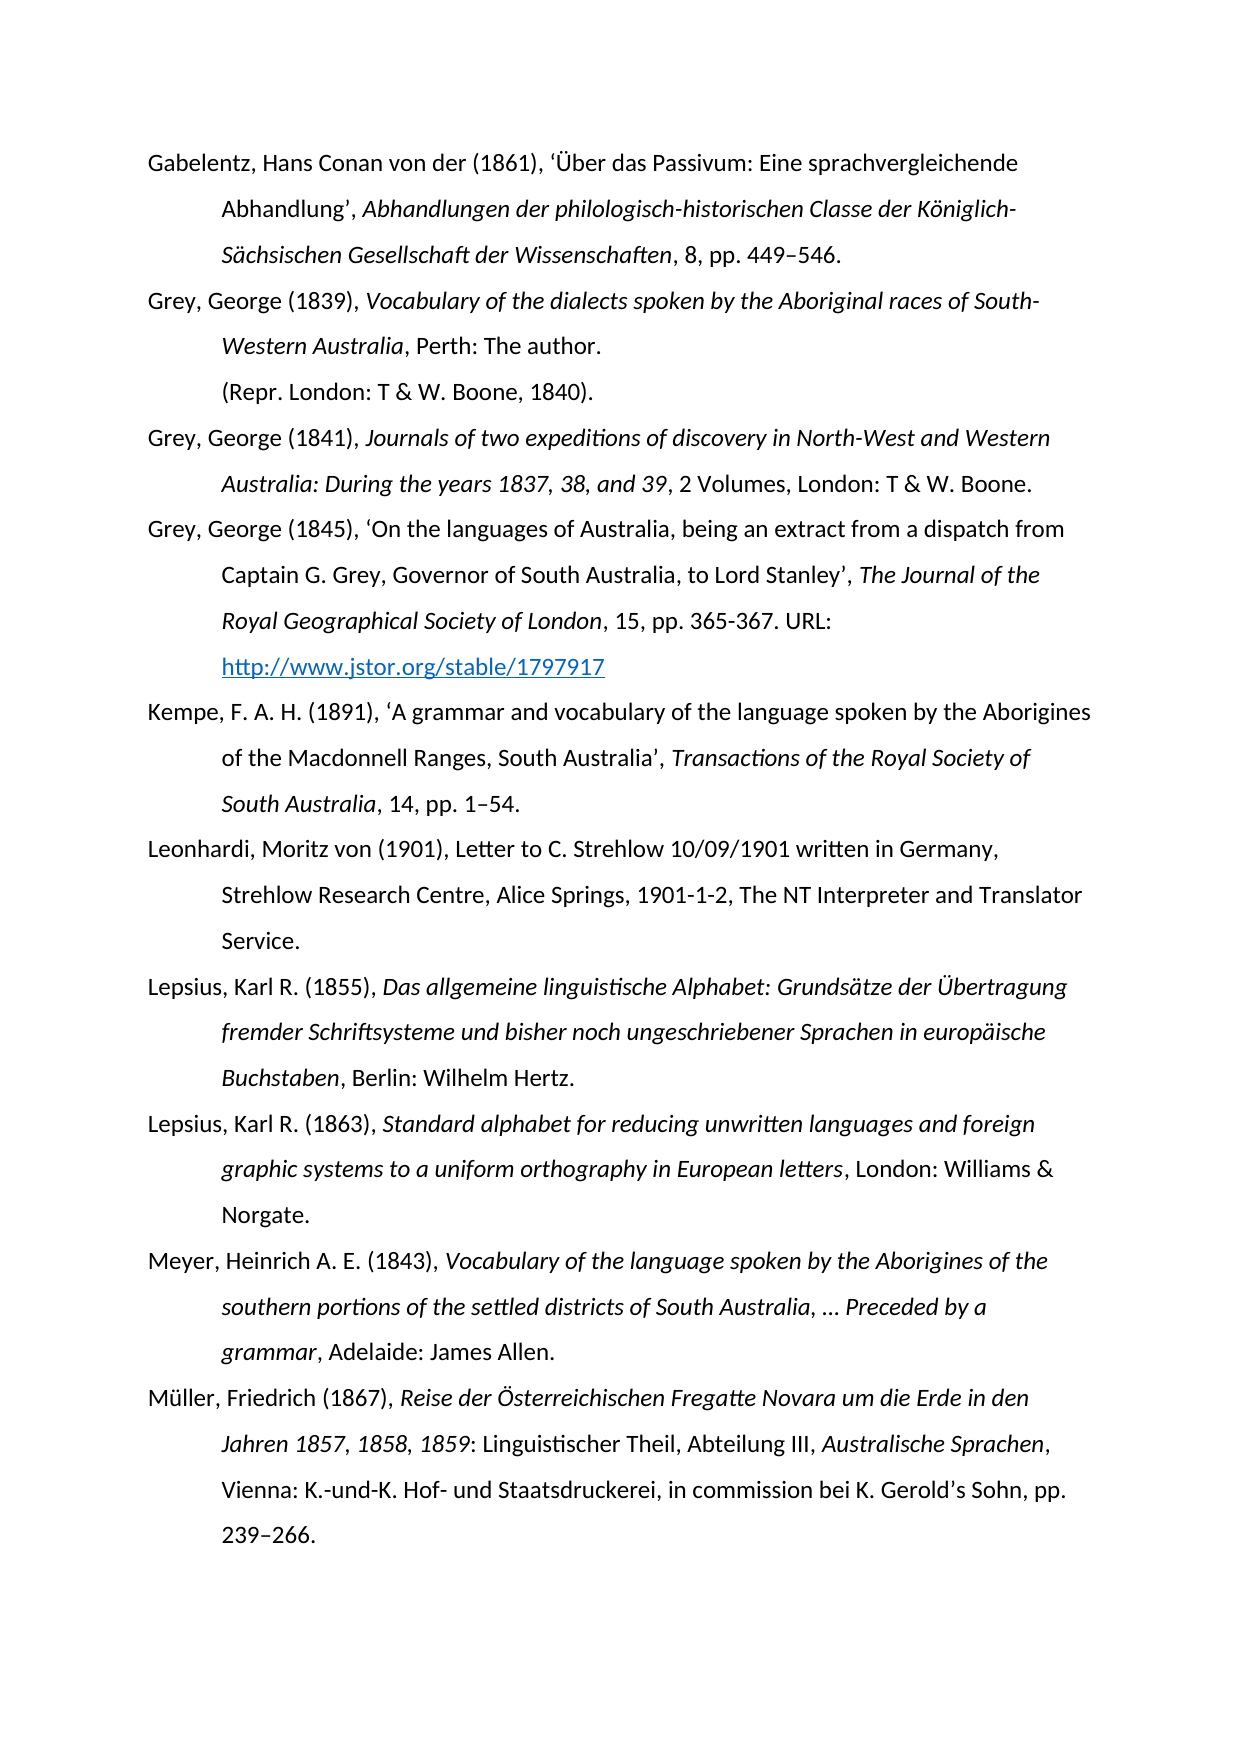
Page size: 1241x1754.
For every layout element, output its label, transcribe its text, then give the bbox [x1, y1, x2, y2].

list Müller, Friedrich (1867), Reise der Österreichischen Fregatte Novara um die Erde in den Jahren 1857, 1858, 1859: Linguistischer Theil, Abteilung III, Australische Sprachen, Vienna: K.-und-K. Hof- und Staatsdruckerei, in commission bei K. Gerold’s Sohn, pp. 239–266. [148, 1382, 1093, 1550]
list Grey, George (1845), ‘On the languages of Australia, being an extract from a dispatch from Captain G. Grey, Governor of South Australia, to Lord Stanley’, The Journal of the Royal Geographical Society of London, 15, pp. 365-367. URL: http://www.jstor.org/stable/1797917 [148, 513, 1093, 681]
list Meyer, Heinrich A. E. (1843), Vocabulary of the language spoken by the Aborigines of the southern portions of the settled districts of South Australia, … Preceded by a grammar, Adelaide: James Allen. [148, 1245, 1093, 1367]
list Grey, George (1839), Vocabulary of the dialects spoken by the Aboriginal races of South-Western Australia, Perth: The author. (Repr. London: T & W. Boone, 1840). [148, 285, 1093, 407]
list Lepsius, Karl R. (1863), Standard alphabet for reducing unwritten languages and foreign graphic systems to a uniform orthography in European letters, London: Williams & Norgate. [148, 1108, 1093, 1230]
list Grey, George (1841), Journals of two expeditions of discovery in North-West and Western Australia: During the years 1837, 38, and 39, 2 Volumes, London: T & W. Boone. [148, 422, 1093, 498]
list Lepsius, Karl R. (1855), Das allgemeine linguistische Alphabet: Grundsätze der Übertragung fremder Schriftsysteme und bisher noch ungeschriebener Sprachen in europäische Buchstaben, Berlin: Wilhelm Hertz. [148, 971, 1093, 1093]
list Gabelentz, Hans Conan von der (1861), ‘Über das Passivum: Eine sprachvergleichende Abhandlung’, Abhandlungen der philologisch-historischen Classe der Königlich-Sächsischen Gesellschaft der Wissenschaften, 8, pp. 449–546. [148, 148, 1093, 269]
list Leonhardi, Moritz von (1901), Letter to C. Strehlow 10/09/1901 written in Germany, Strehlow Research Centre, Alice Springs, 1901-1-2, The NT Interpreter and Translator Service. [148, 833, 1093, 956]
list Kempe, F. A. H. (1891), ‘A grammar and vocabulary of the language spoken by the Aborigines of the Macdonnell Ranges, South Australia’, Transactions of the Royal Society of South Australia, 14, pp. 1–54. [148, 696, 1093, 818]
